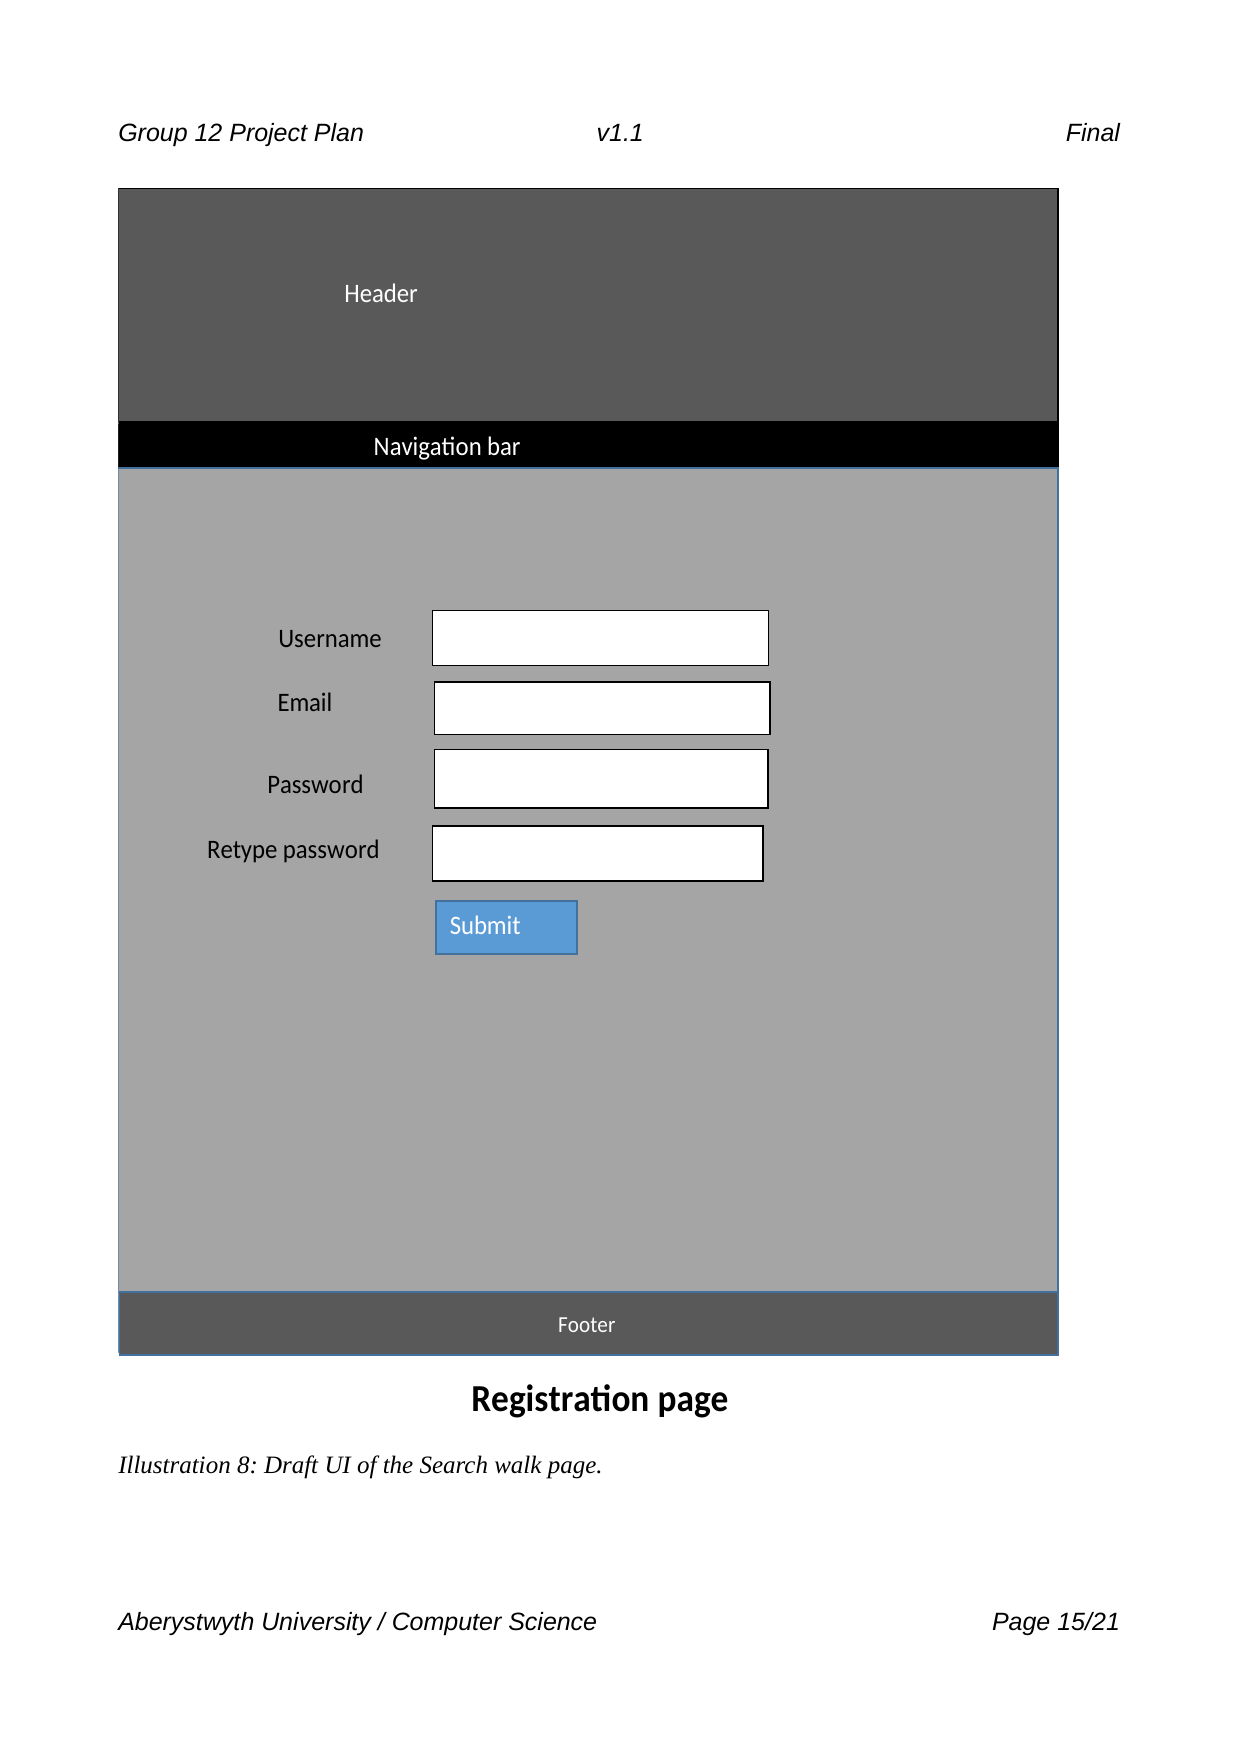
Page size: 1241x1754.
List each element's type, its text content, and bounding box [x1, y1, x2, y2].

text Illustration 8: Draft UI of the Search walk page. [118, 188, 1062, 1479]
